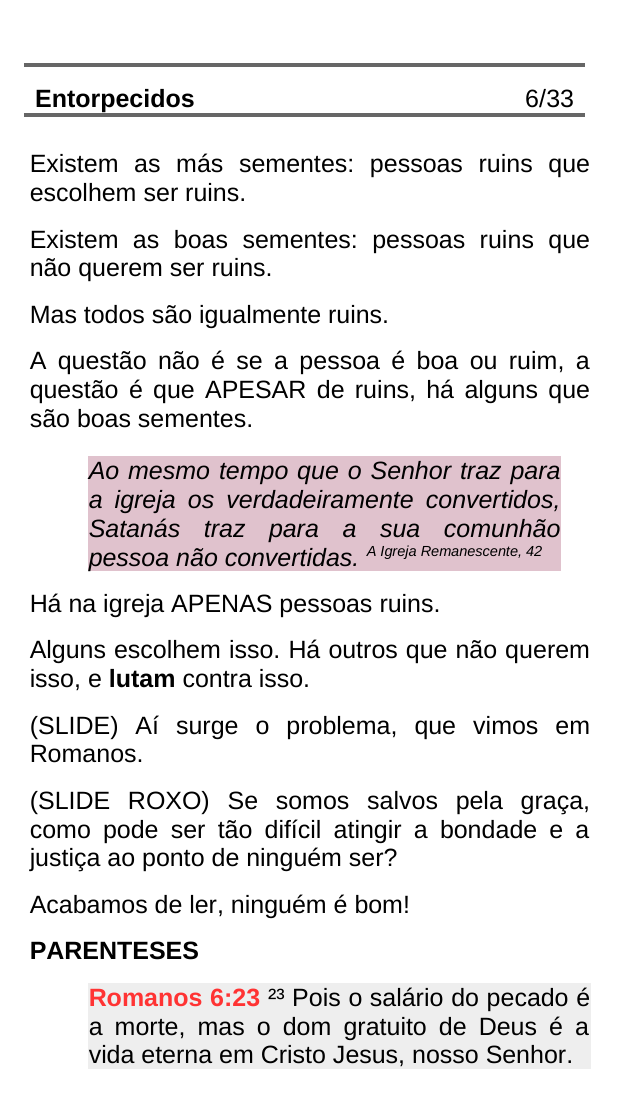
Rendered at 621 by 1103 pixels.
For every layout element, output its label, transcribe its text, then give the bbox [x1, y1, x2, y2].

text Há na igreja APENAS pessoas ruins. [29, 589, 591, 618]
text Mas todos são igualmente ruins. [29, 300, 591, 329]
text Alguns escolhem isso. Há outros que não querem isso, e lutam contra isso. [29, 635, 591, 693]
text Existem as más sementes: pessoas ruins que escolhem ser ruins. [29, 149, 591, 207]
text Ao mesmo tempo que o Senhor traz para a igreja os verdadeiramente convertidos, Satanás traz para a sua comunhão pessoa não convertidas. A Igreja Remanescente, 42 [88, 456, 561, 571]
text A questão não é se a pessoa é boa ou ruim, a questão é que APESAR de ruins, há alguns que são boas sementes. [29, 346, 591, 433]
text Existem as boas sementes: pessoas ruins que não querem ser ruins. [29, 225, 591, 282]
text PARENTESES [29, 936, 591, 965]
text Acabamos de ler, ninguém é bom! [29, 890, 591, 918]
text (SLIDE ROXO) Se somos salvos pela graça, como pode ser tão difícil atingir a bondade e a justiça ao ponto de ninguém ser? [29, 786, 591, 872]
text (SLIDE) Aí surge o problema, que vimos em Romanos. [29, 711, 591, 768]
list Romanos 6:23 ²³ Pois o salário do pecado é a morte, mas o dom gratuito de Deus é a vida eterna em Cristo Jesus, nosso Senhor. [88, 983, 591, 1069]
